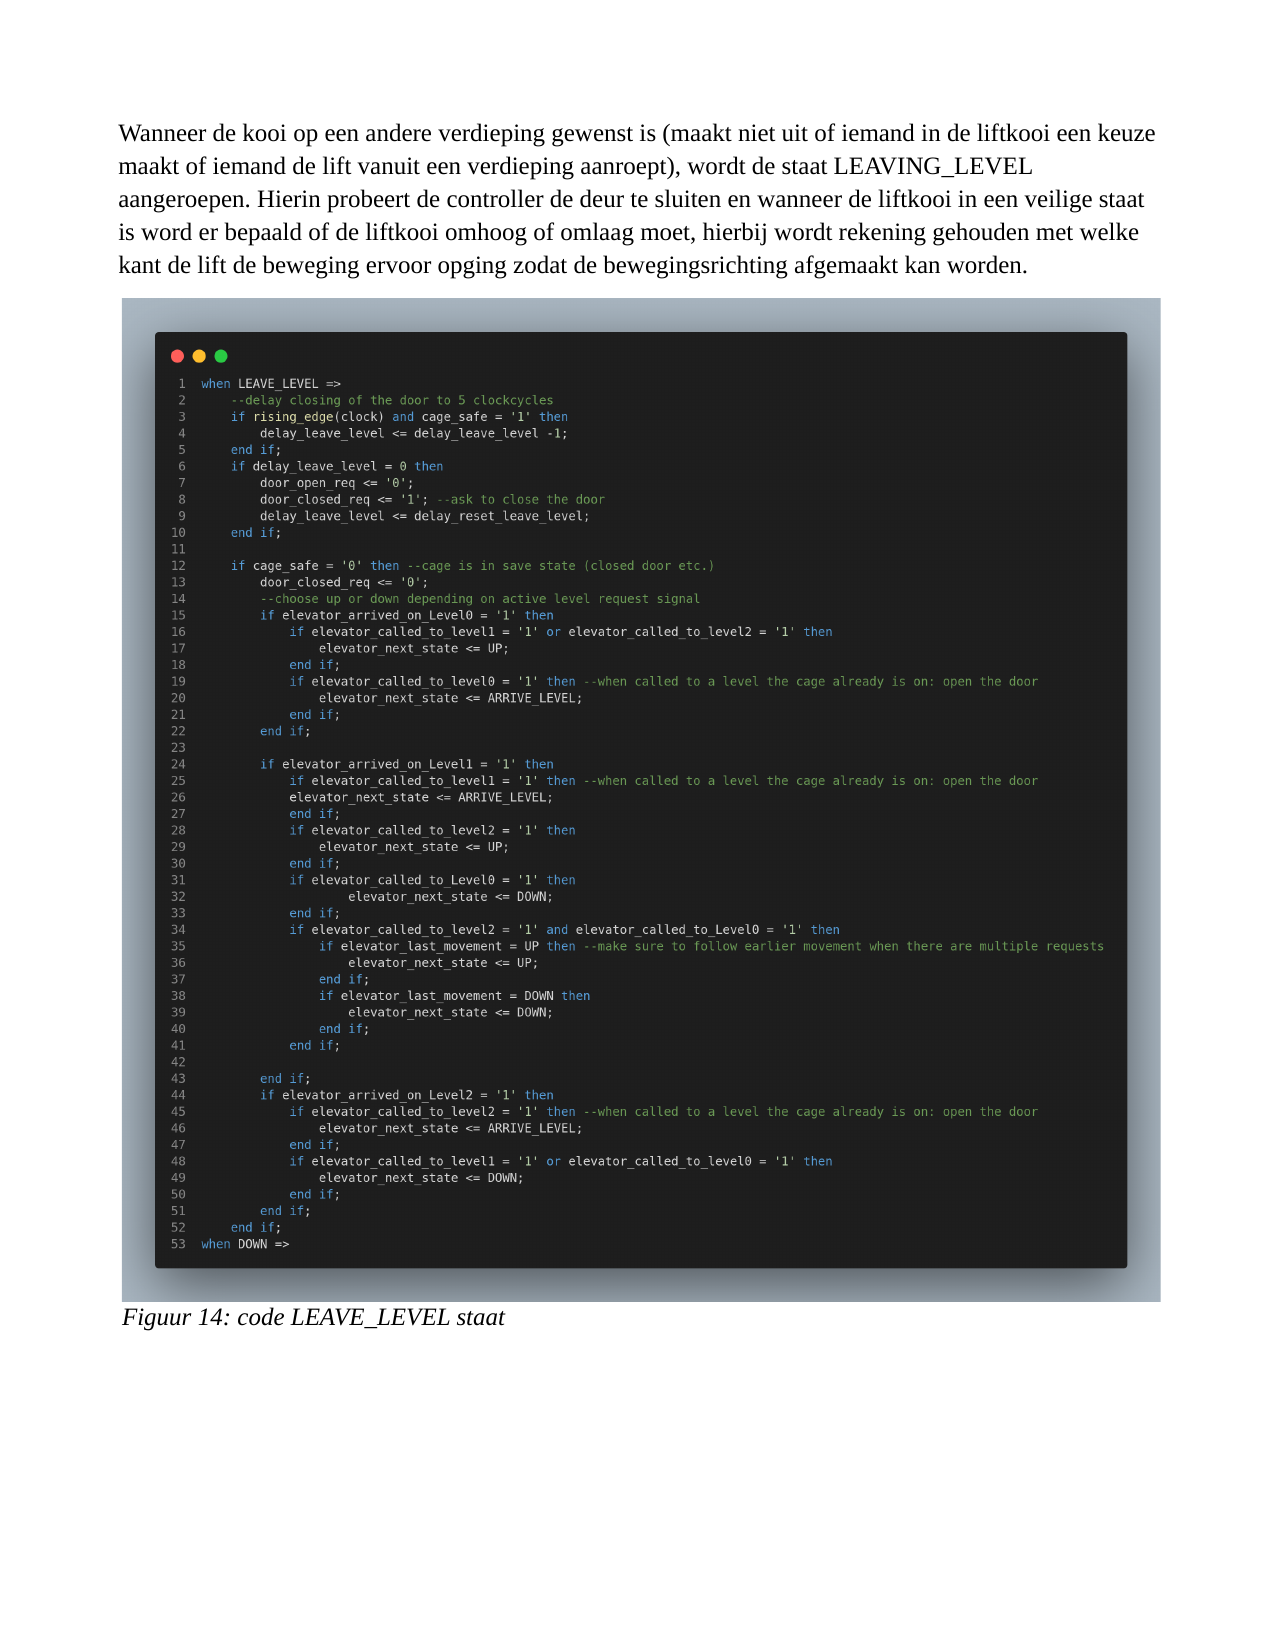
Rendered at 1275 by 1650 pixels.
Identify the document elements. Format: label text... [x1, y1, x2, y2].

text Figuur 14: code LEAVE_LEVEL staat [122, 1302, 1161, 1330]
text Wanneer de kooi op een andere verdieping gewenst is (maakt niet uit of iemand in de liftkooi een keuze maakt of iemand de lift vanuit een verdieping aanroept), wordt de staat LEAVING_LEVEL aangeroepen. Hierin probeert de controller de deur te sluiten en wanneer de liftkooi in een veilige staat is word er bepaald of de liftkooi omhoog of omlaag moet, hierbij wordt rekening gehouden met welke kant de lift de beweging ervoor opging zodat de bewegingsrichting afgemaakt kan worden. [118, 118, 1157, 279]
picture [121, 298, 1161, 1302]
